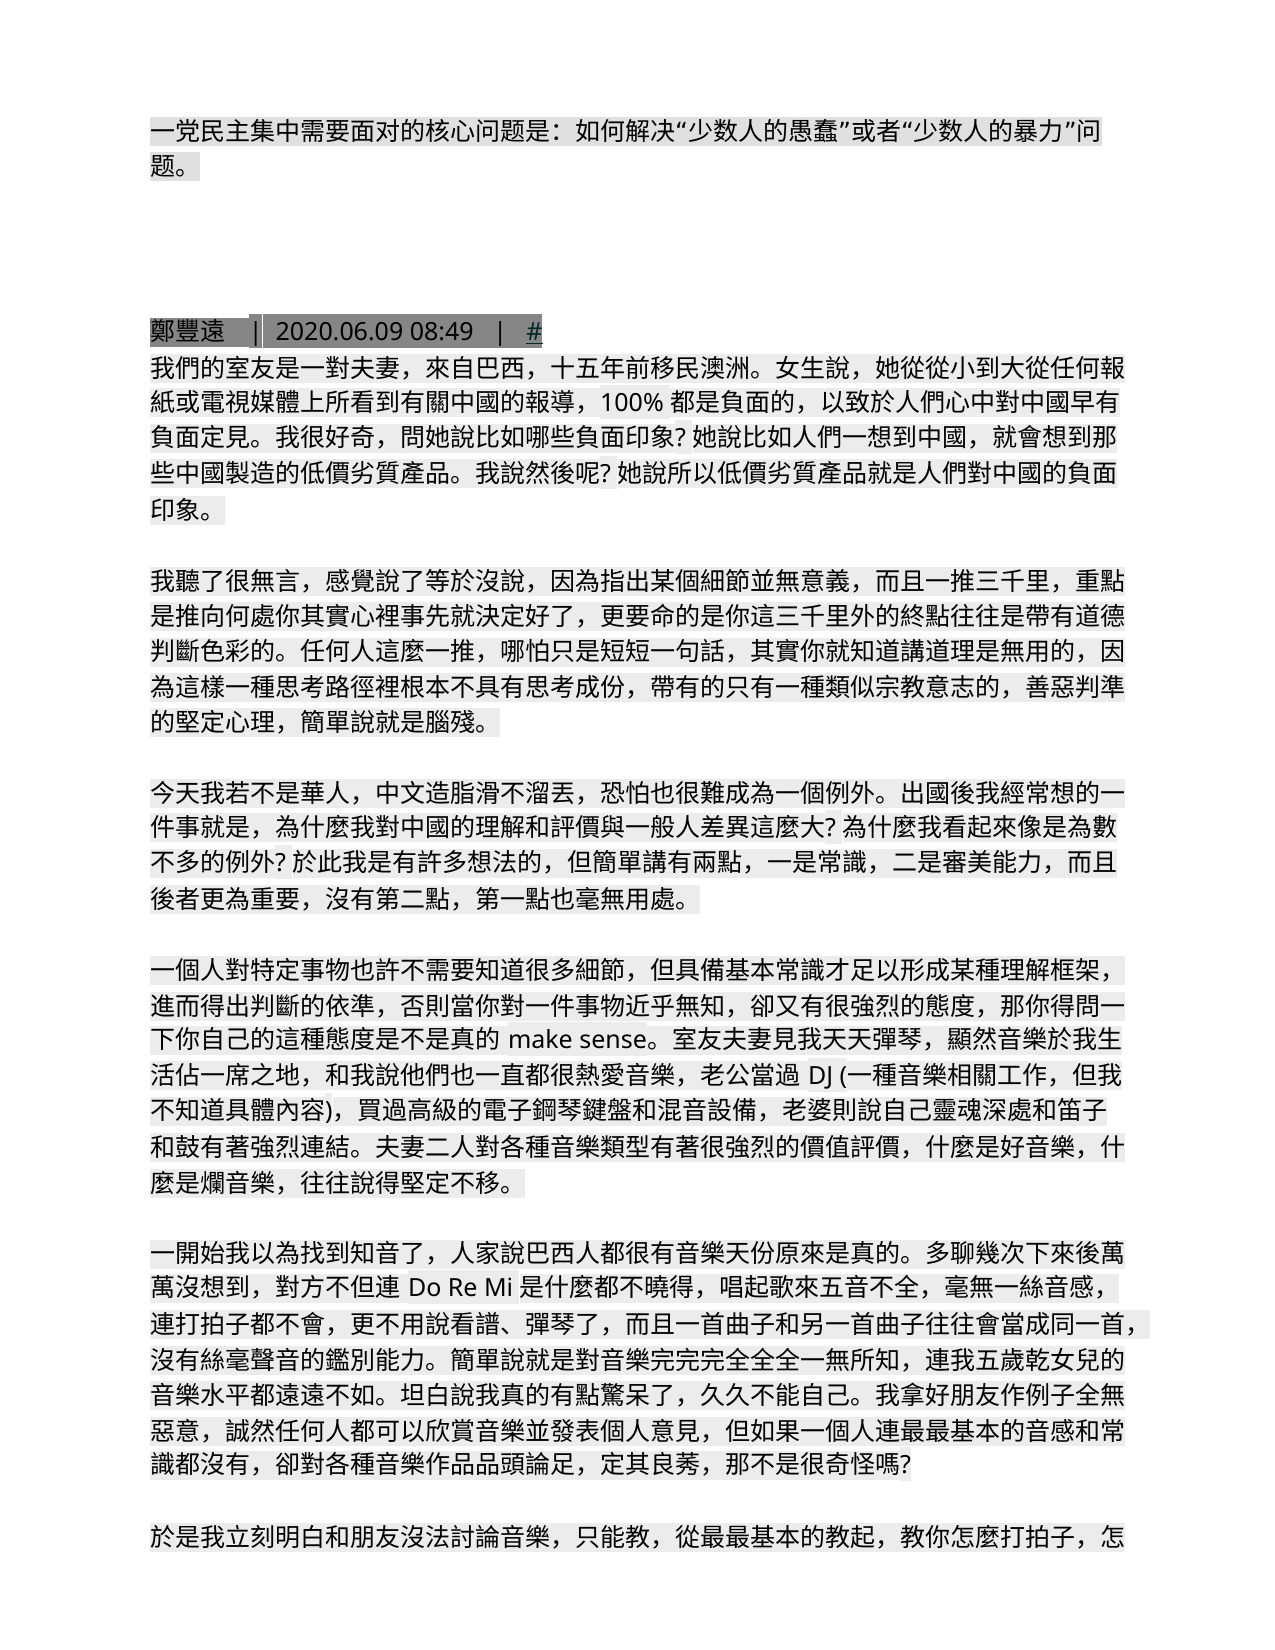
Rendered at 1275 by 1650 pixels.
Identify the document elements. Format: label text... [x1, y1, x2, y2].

text 阿水， 前面的说法可能也不准确，助纣为虐的不是法律本身，而是法律后面的人（某些法官，某些律师，有些立法者....）, 一切机制其实都可以归结到后面主导运作的人，所以，我前面说了，中国大陆的体制与西方现有体制，除一个多党全民选举制与一党民主集中制的区别，其它没有本质区别。 多党全民选举制需要解决的一个核心问题就是：如何解决“多数人的愚蠢”或者“多数人的暴力”问题，当然了，这里的“多数人”很多时候是被少数人蛊惑利用，但是归根到底还是“多数人的愚蠢”问题，比如这次韩国瑜的罢免事件。 一党民主集中需要面对的核心问题是：如何解决“少数人的愚蠢”或者“少数人的暴力”问题。 [150, 75, 1125, 287]
text 鄭豐遠 | 2020.06.09 08:49 | # [150, 312, 1125, 348]
text 我們的室友是一對夫妻，來自巴西，十五年前移民澳洲。女生說，她從從小到大從任何報紙或電視媒體上所看到有關中國的報導，100% 都是負面的，以致於人們心中對中國早有負面定見。我很好奇，問她說比如哪些負面印象? 她說比如人們一想到中國，就會想到那些中國製造的低價劣質產品。我說然後呢? 她說所以低價劣質產品就是人們對中國的負面印象。 我聽了很無言，感覺說了等於沒說，因為指出某個細節並無意義，而且一推三千里，重點是推向何處你其實心裡事先就決定好了，更要命的是你這三千里外的終點往往是帶有道德判斷色彩的。任何人這麼一推，哪怕只是短短一句話，其實你就知道講道理是無用的，因為這樣一種思考路徑裡根本不具有思考成份，帶有的只有一種類似宗教意志的，善惡判準的堅定心理，簡單說就是腦殘。 今天我若不是華人，中文造脂滑不溜丟，恐怕也很難成為一個例外。出國後我經常想的一件事就是，為什麼我對中國的理解和評價與一般人差異這麼大? 為什麼我看起來像是為數不多的例外? 於此我是有許多想法的，但簡單講有兩點，一是常識，二是審美能力，而且後者更為重要，沒有第二點，第一點也毫無用處。 一個人對特定事物也許不需要知道很多細節，但具備基本常識才足以形成某種理解框架，進而得出判斷的依準，否則當你對一件事物近乎無知，卻又有很強烈的態度，那你得問一下你自己的這種態度是不是真的 make sense。室友夫妻見我天天彈琴，顯然音樂於我生活佔一席之地，和我說他們也一直都很熱愛音樂，老公當過 DJ (一種音樂相關工作，但我不知道具體內容)，買過高級的電子鋼琴鍵盤和混音設備，老婆則說自己靈魂深處和笛子和鼓有著強烈連結。夫妻二人對各種音樂類型有著很強烈的價值評價，什麼是好音樂，什麼是爛音樂，往往說得堅定不移。 一開始我以為找到知音了，人家說巴西人都很有音樂天份原來是真的。多聊幾次下來後萬萬沒想到，對方不但連 Do Re Mi 是什麼都不曉得，唱起歌來五音不全，毫無一絲音感，連打拍子都不會，更不用說看譜、彈琴了，而且一首曲子和另一首曲子往往會當成同一首，沒有絲毫聲音的鑑別能力。簡單說就是對音樂完完完全全全一無所知，連我五歲乾女兒的音樂水平都遠遠不如。坦白說我真的有點驚呆了，久久不能自己。我拿好朋友作例子全無惡意，誠然任何人都可以欣賞音樂並發表個人意見，但如果一個人連最最基本的音感和常識都沒有，卻對各種音樂作品品頭論足，定其良莠，那不是很奇怪嗎? 於是我立刻明白和朋友沒法討論音樂，只能教，從最最基本的教起，教你怎麼打拍子，怎麼唱Do Re Mi。上了幾堂課，至今成效有限。 我不知道這是不是一個好的例子，但我要說的是，像語言或音樂能力這種騙不了人的東西，一個人究竟懂多少，他的各種意見值得多少關注是一目瞭然的。其他的領域卻不是這樣，很容易唬爛，胡說八道的空間很大，卻不容易識破或對其指正。 不過，光有常識或知識其實還是沒有用的，如果沒有一種”審美”眼光，你所知悉的一切其實都是有害的，只會為你亂推一通，一推三千里，然後形成一種古怪的偏見。簡單說往哪裡推需要的也許是一點常識或理性，至於你所想像的終點究竟是何種風景，那就需要一點美感了。比如我的兩位室友都是堅定的”天然的最好”信徒，過去是純素食者，凡吃的一定要有機的 (最好是生的)，不看醫生不吃藥不抽煙不喝酒不燙頭，每天早睡早起做運動。這麼養生立意當然很好，但他們一推三千里，堅定地反對疫苗接種，堅信疾病及疫苗是一場巨大陰謀，堅信比爾蓋茲是惡魔。我看他們好像連新冠肺炎是否真的存在都有點懷疑。我的朋友都是好人，但這些話題我是碰都不敢碰的，因為我知道這種類似宗教信念的偏執是凌駕一切理性之上的，智能或溝通在這裡會遇到一道厚牆，起不了作用的。一個人唯有當他真的因為自己的偏執吃到了苦頭，才會對自己所相信的事物做出修正。 當然我並不是說自己就很厲害，能逃脫這類腦殘症狀，我並不是一個例外。我是生物化學本科出身，理當對自然科學比多數人有多一點理解，十幾年前一場連續幾個月的大病，奄奄一息，差點要出人命，被一個老中醫神奇地治好，於是我對中醫可說是佩服得五體投地，一度認為中醫無所不能，西醫則都是無用之物，全是醫藥產業的賺錢陰謀，於是一段時間相當”反西醫”。不過幾年後我就覺醒了，現在回頭看只能當笑話一場。 這類反智反動，基於個人有限經驗一推三千里，推完定美醜的腦殘現象通常是一種年輕病吧我想，當你年紀愈大，所知愈多，生命的跌宕起伏似乎就會緩解掉一些症狀，當然也不全是如此。 當我愈瞭解中國的發展歷程，愈瞭解其對內對外的種種政策與舉措，我就愈是佩服，愈堅定相信其良善與造福人類的可能性，要說王道倒不一定，王道聽起來似乎是通行無阻，邪魔歪道無能攖其鋒似的，實際上中國卻是履步為艱，遍體鱗傷。只能說這樣一種善道之所以存在，足以證明天下烏鴉沒有一般黑，文明或國家這些東西不全是必然的邪惡或殘暴，人類未來不全是必然無望。 至於別人會不會這樣看事情，這樣欣賞中國或中華文化，那是別人的事了。我經常聽巴哈或韋瓦第，非常著迷，因為太美了，美到開車時經常因為分心而出現險象，但我不會去說服別人要和我一樣欣賞它們。事實上有多少人會認為巴哈、莫札特和韋瓦第比市面上那些流行樂或搖滾樂好聽，甚至為其痴迷? 作為一個例外雖然孤獨，但多少也是一種安慰，因為這種例外恰恰證明了人事物的價值，古往今來無不如此。 [150, 348, 1125, 1552]
